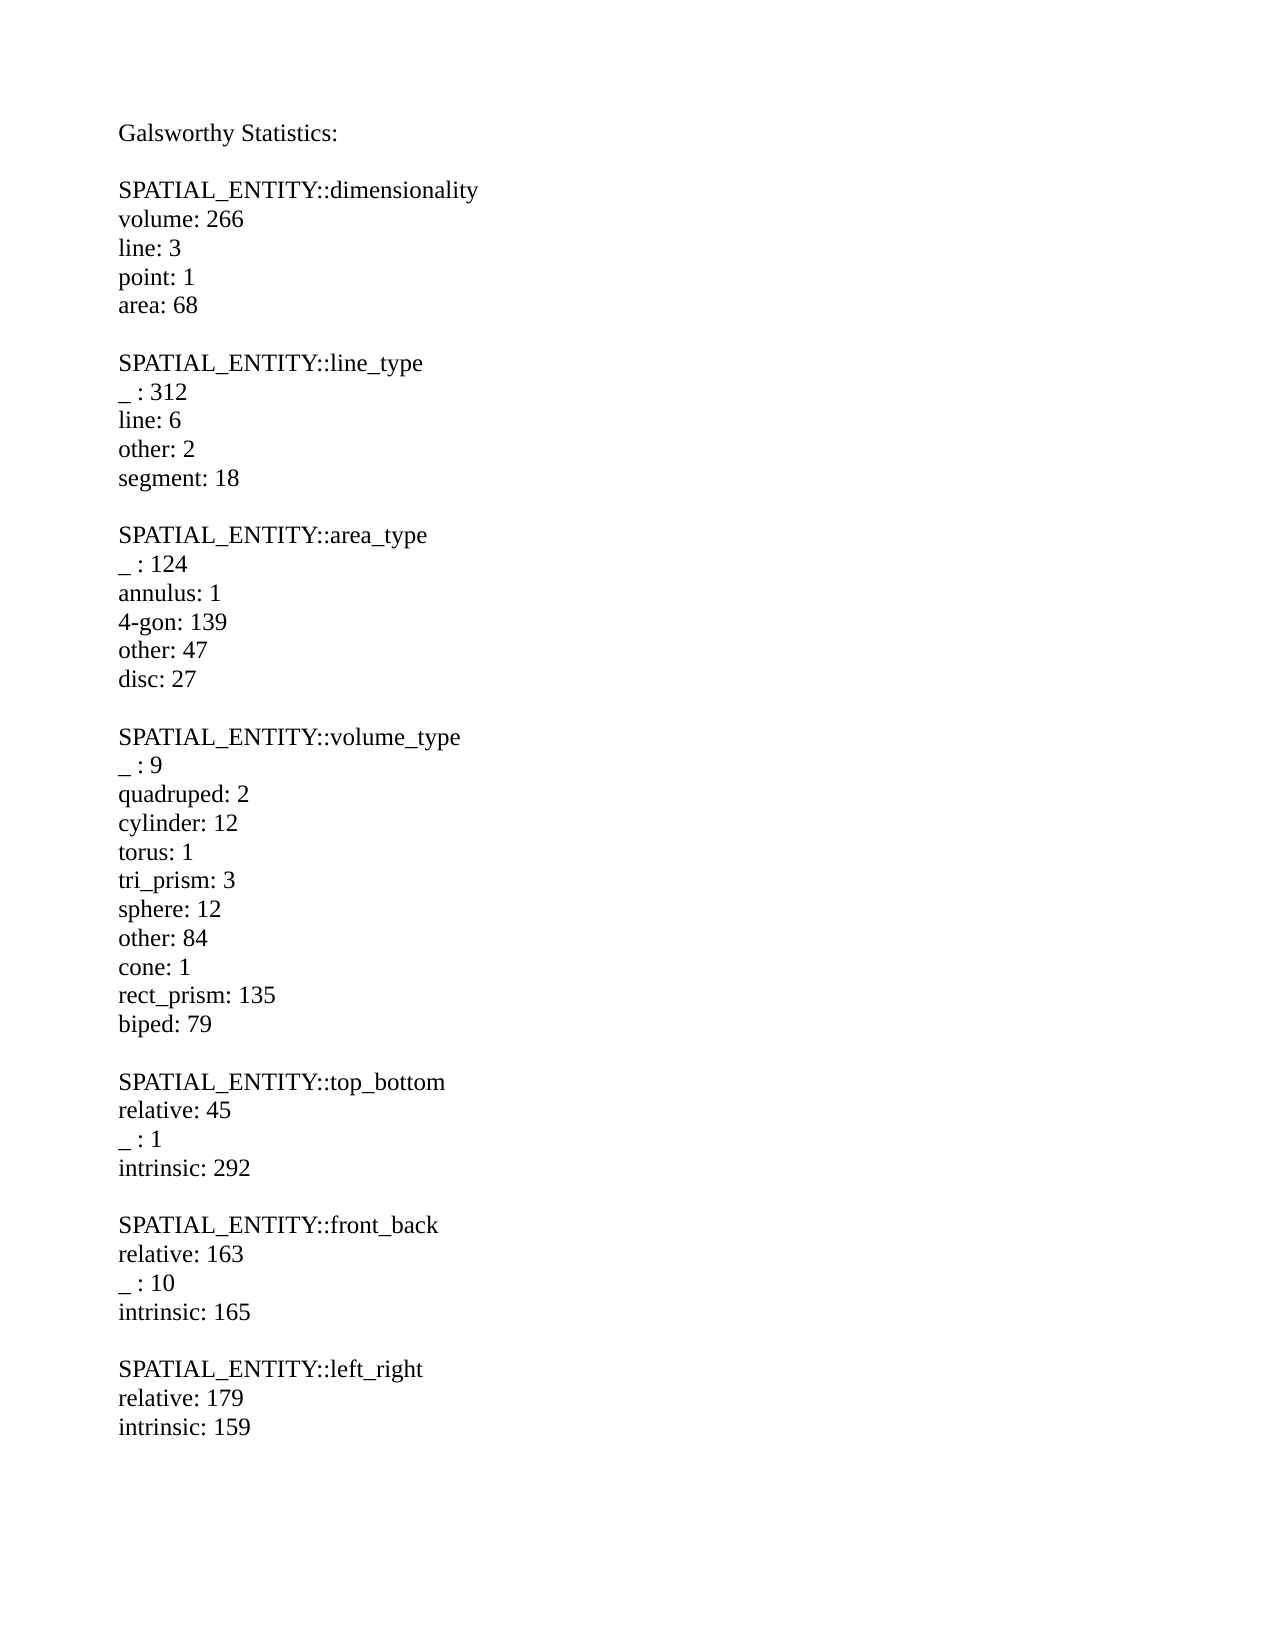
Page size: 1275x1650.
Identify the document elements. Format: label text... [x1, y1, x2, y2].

text tri_prism: 3 [118, 866, 1157, 894]
text torus: 1 [118, 837, 1157, 866]
text relative: 179 [118, 1383, 1157, 1412]
text line: 3 [118, 233, 1157, 262]
text _ : 312 [118, 377, 1157, 406]
text SPATIAL_ENTITY::dimensionality [118, 176, 1157, 204]
text intrinsic: 292 [118, 1153, 1157, 1182]
text _ : 124 [118, 549, 1157, 578]
text relative: 163 [118, 1239, 1157, 1268]
text SPATIAL_ENTITY::area_type [118, 521, 1157, 549]
text intrinsic: 165 [118, 1297, 1157, 1326]
text relative: 45 [118, 1096, 1157, 1124]
text other: 47 [118, 636, 1157, 664]
text rect_prism: 135 [118, 981, 1157, 1009]
text _ : 1 [118, 1124, 1157, 1153]
text cone: 1 [118, 952, 1157, 981]
text SPATIAL_ENTITY::volume_type [118, 722, 1157, 751]
text SPATIAL_ENTITY::line_type [118, 348, 1157, 377]
text disc: 27 [118, 664, 1157, 693]
text _ : 10 [118, 1268, 1157, 1297]
text SPATIAL_ENTITY::front_back [118, 1211, 1157, 1239]
text other: 84 [118, 923, 1157, 952]
text volume: 266 [118, 204, 1157, 233]
text area: 68 [118, 291, 1157, 319]
text segment: 18 [118, 463, 1157, 492]
text 4-gon: 139 [118, 607, 1157, 636]
text SPATIAL_ENTITY::left_right [118, 1354, 1157, 1383]
text cylinder: 12 [118, 808, 1157, 837]
text sphere: 12 [118, 894, 1157, 923]
text quadruped: 2 [118, 779, 1157, 808]
text point: 1 [118, 262, 1157, 291]
text Galsworthy Statistics: [118, 118, 1157, 147]
text intrinsic: 159 [118, 1412, 1157, 1441]
text other: 2 [118, 434, 1157, 463]
text SPATIAL_ENTITY::top_bottom [118, 1067, 1157, 1096]
text line: 6 [118, 406, 1157, 434]
text biped: 79 [118, 1009, 1157, 1038]
text _ : 9 [118, 751, 1157, 779]
text annulus: 1 [118, 578, 1157, 607]
